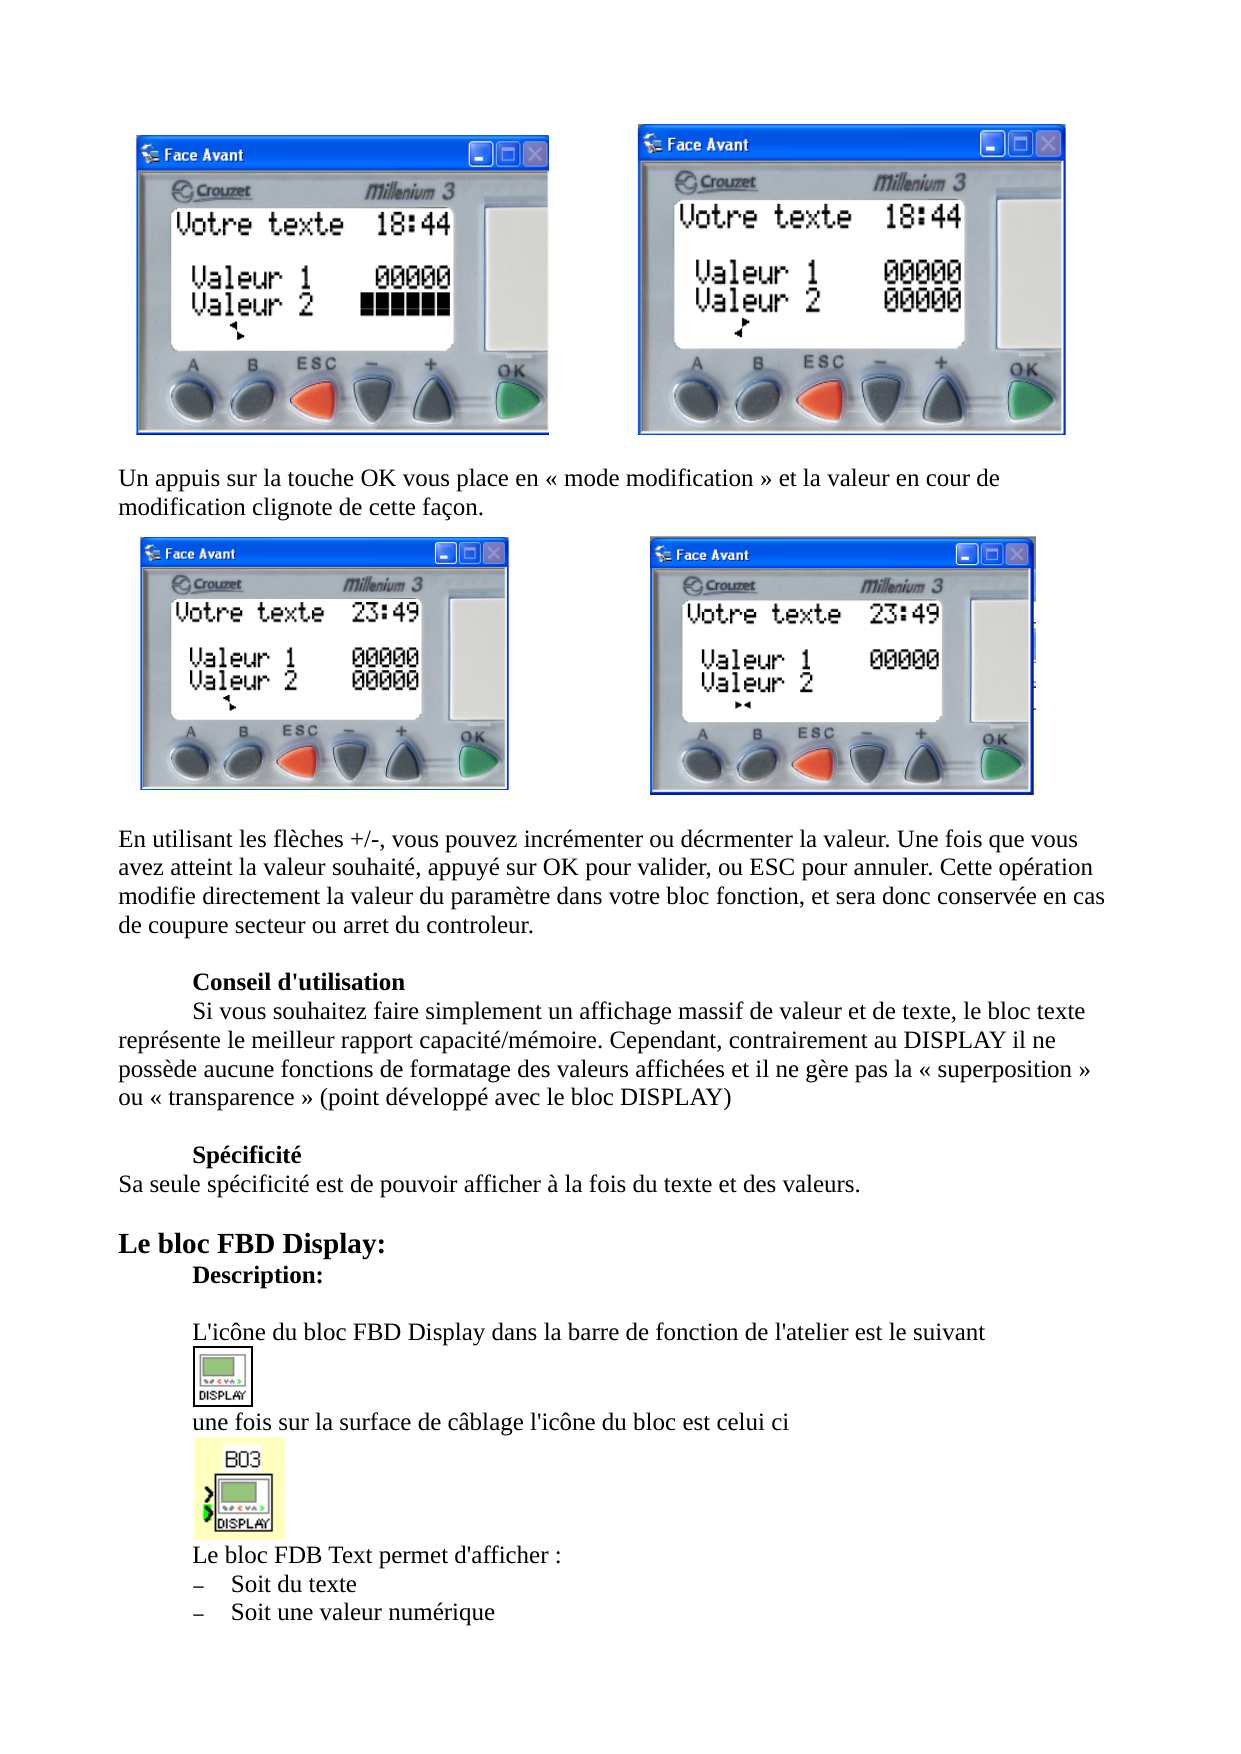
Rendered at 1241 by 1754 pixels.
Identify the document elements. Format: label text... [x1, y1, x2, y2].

text En utilisant les flèches +/-, vous pouvez incrémenter ou décrmenter la valeur. Une fois que vous avez atteint la valeur souhaité, appuyé sur OK pour valider, ou ESC pour annuler. Cette opération modifie directement la valeur du paramètre dans votre bloc fonction, et sera donc conservée en cas de coupure secteur ou arret du controleur. [118, 824, 1122, 939]
text Le bloc FBD Display: [118, 1226, 1122, 1260]
text Spécificité [118, 1140, 1122, 1169]
text L'icône du bloc FBD Display dans la barre de fonction de l'atelier est le suivant [118, 1317, 1122, 1346]
picture [197, 1351, 248, 1403]
text Le bloc FDB Text permet d'afficher : [118, 1436, 1122, 1569]
list Soit une valeur numérique [193, 1597, 1122, 1626]
text Conseil d'utilisation [118, 967, 1122, 996]
text Si vous souhaitez faire simplement un affichage massif de valeur et de texte, le bloc texte représente le meilleur rapport capacité/mémoire. Cependant, contrairement au DISPLAY il ne possède aucune fonctions de formatage des valeurs affichées et il ne gère pas la « superposition » ou « transparence » (point développé avec le bloc DISPLAY) [118, 996, 1122, 1111]
text Description: [118, 1260, 1122, 1288]
text une fois sur la surface de câblage l'icône du bloc est celui ci [118, 1346, 1122, 1436]
text Un appuis sur la touche OK vous place en « mode modification » et la valeur en cour de modification clignote de cette façon. [118, 463, 1122, 521]
list Soit du texte [193, 1569, 1122, 1597]
text Sa seule spécificité est de pouvoir afficher à la fois du texte et des valeurs. [118, 1169, 1122, 1197]
